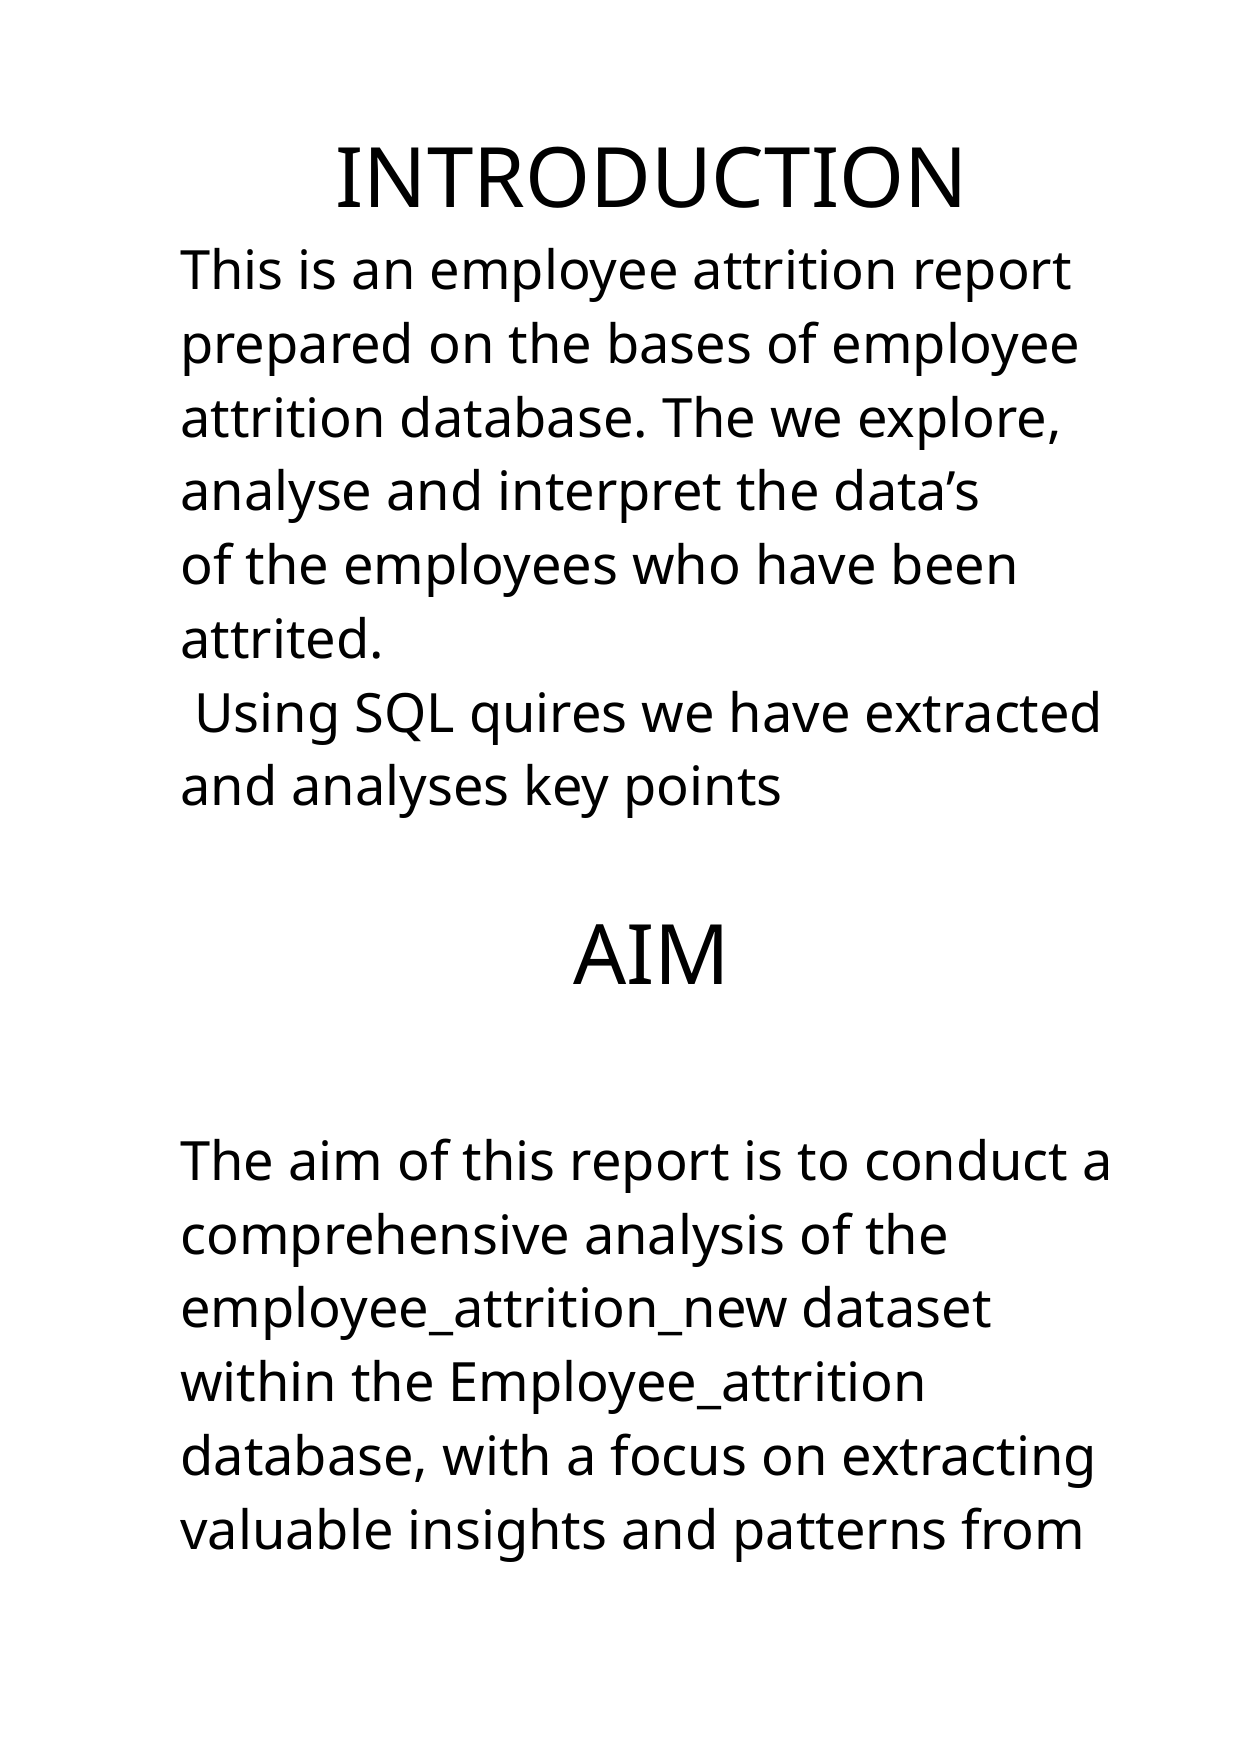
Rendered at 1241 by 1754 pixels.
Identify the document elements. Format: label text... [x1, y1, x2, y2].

text This is an employee attrition report prepared on the bases of employee attrition database. The we explore, analyse and interpret the data’s [180, 232, 1123, 527]
text INTRODUCTION [180, 118, 1123, 232]
text Using SQL quires we have extracted and analyses key points [180, 674, 1123, 822]
text AIM [180, 895, 1123, 1009]
text The aim of this report is to conduct a comprehensive analysis of the employee_attrition_new dataset within the Employee_attrition database, with a focus on extracting valuable insights and patterns from [180, 1122, 1123, 1565]
text of the employees who have been attrited. [180, 527, 1123, 674]
